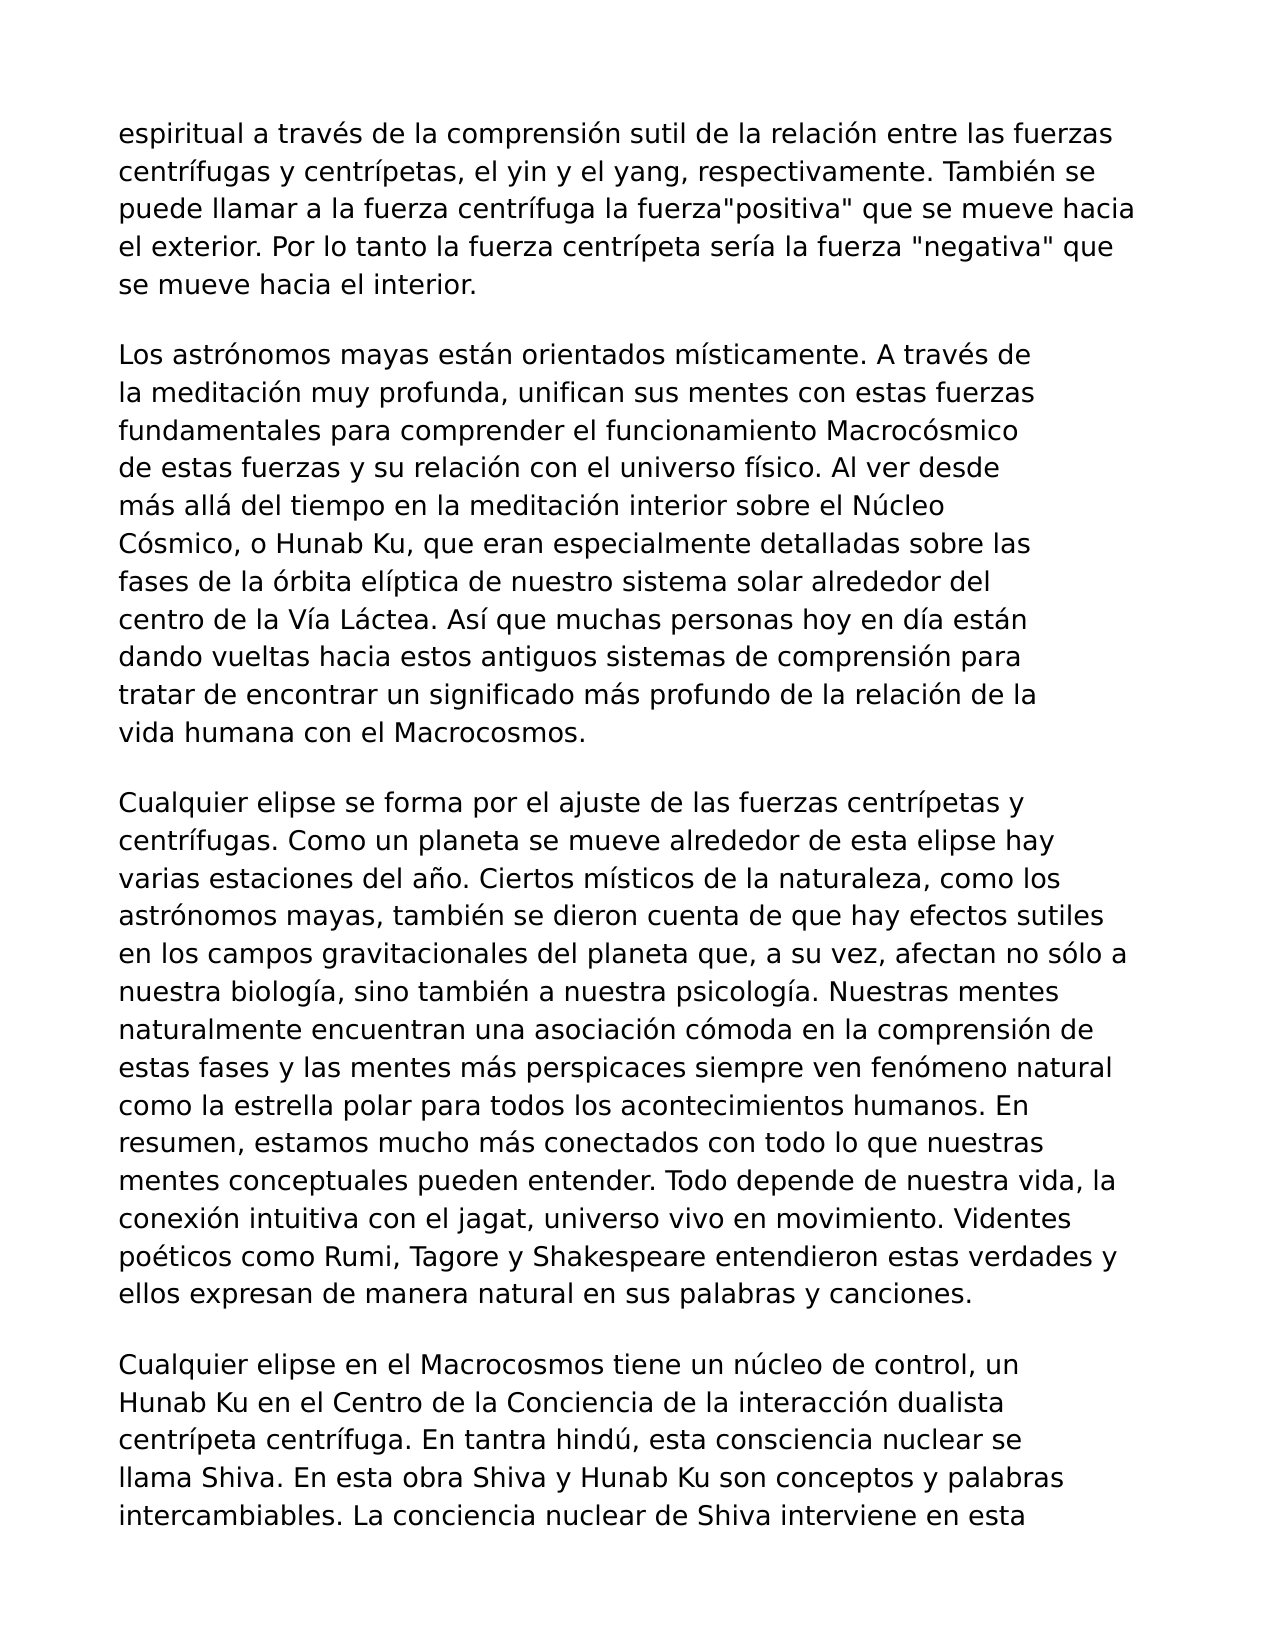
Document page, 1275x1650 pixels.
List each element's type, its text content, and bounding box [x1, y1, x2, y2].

text Los astrónomos mayas están orientados místicamente. A través de la meditación muy profunda, unifican sus mentes con estas fuerzas fundamentales para comprender el funcionamiento Macrocósmico de estas fuerzas y su relación con el universo físico. Al ver desde más allá del tiempo en la meditación interior sobre el Núcleo Cósmico, o Hunab Ku, que eran especialmente detalladas sobre las fases de la órbita elíptica de nuestro sistema solar alrededor del centro de la Vía Láctea. Así que muchas personas hoy en día están dando vueltas hacia estos antiguos sistemas de comprensión para tratar de encontrar un significado más profundo de la relación de la vida humana con el Macrocosmos. [118, 339, 1047, 749]
text Cualquier elipse en el Macrocosmos tiene un núcleo de control, un Hunab Ku en el Centro de la Conciencia de la interacción dualista centrípeta centrífuga. En tantra hindú, esta consciencia nuclear se llama Shiva. En esta obra Shiva y Hunab Ku son conceptos y palabras intercambiables. La conciencia nuclear de Shiva interviene en esta [118, 1349, 1068, 1532]
text Cualquier elipse se forma por el ajuste de las fuerzas centrípetas y centrífugas. Como un planeta se mueve alrededor de esta elipse hay varias estaciones del año. Ciertos místicos de la naturaleza, como los astrónomos mayas, también se dieron cuenta de que hay efectos sutiles en los campos gravitacionales del planeta que, a su vez, afectan no sólo a nuestra biología, sino también a nuestra psicología. Nuestras mentes naturalmente encuentran una asociación cómoda en la comprensión de estas fases y las mentes más perspicaces siempre ven fenómeno natural como la estrella polar para todos los acontecimientos humanos. En resumen, estamos mucho más conectados con todo lo que nuestras mentes conceptuales pueden entender. Todo depende de nuestra vida, la conexión intuitiva con el jagat, universo vivo en movimiento. Videntes poéticos como Rumi, Tagore y Shakespeare entendieron estas verdades y ellos expresan de manera natural en sus palabras y canciones. [118, 787, 1143, 1310]
text espiritual a través de la comprensión sutil de la relación entre las fuerzas centrífugas y centrípetas, el yin y el yang, respectivamente. También se puede llamar a la fuerza centrífuga la fuerza"positiva" que se mueve hacia el exterior. Por lo tanto la fuerza centrípeta sería la fuerza "negativa" que se mueve hacia el interior. [118, 118, 1147, 301]
